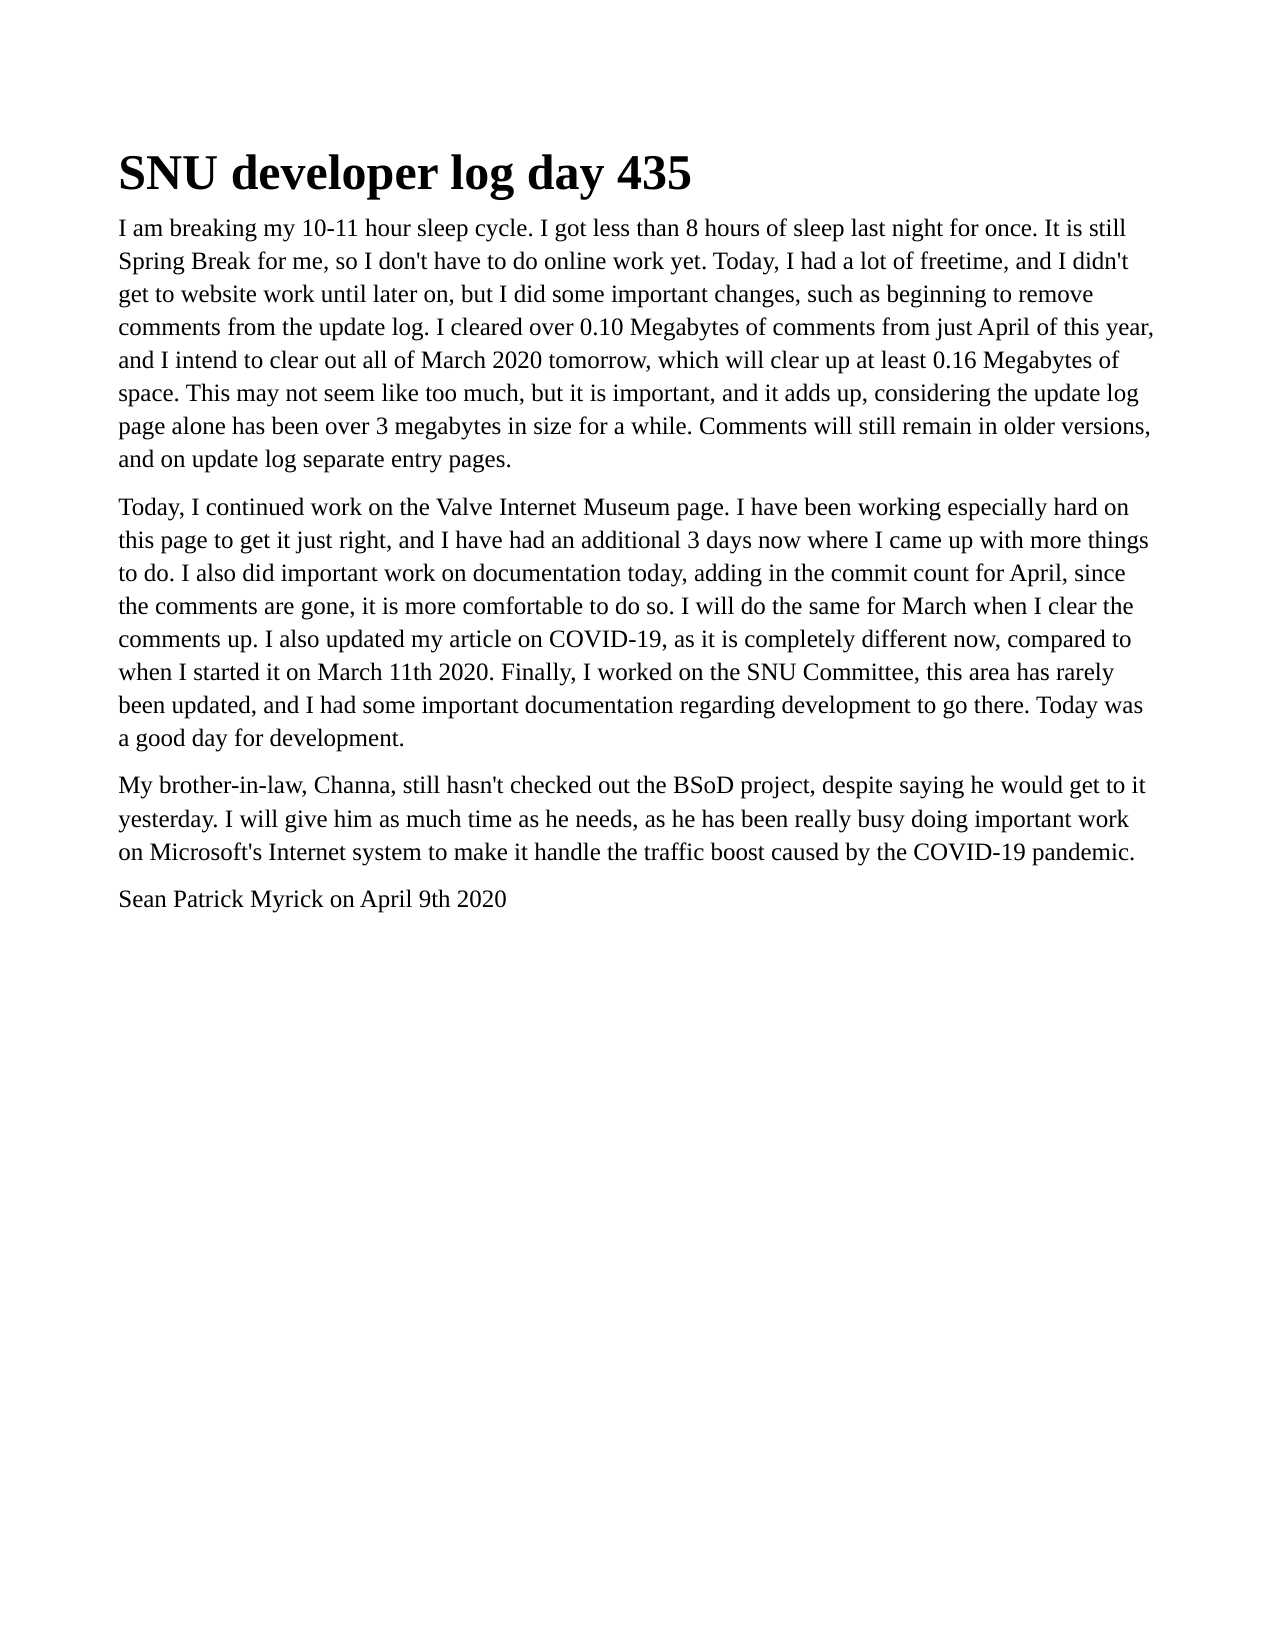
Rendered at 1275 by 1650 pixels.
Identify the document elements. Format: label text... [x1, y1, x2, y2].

text Today, I continued work on the Valve Internet Museum page. I have been working especially hard on this page to get it just right, and I have had an additional 3 days now where I came up with more things to do. I also did important work on documentation today, adding in the commit count for April, since the comments are gone, it is more comfortable to do so. I will do the same for March when I clear the comments up. I also updated my article on COVID-19, as it is completely different now, compared to when I started it on March 11th 2020. Finally, I worked on the SNU Committee, this area has rarely been updated, and I had some important documentation regarding development to go there. Today was a good day for development. [118, 492, 1157, 752]
text My brother-in-law, Channa, still hasn't checked out the BSoD project, despite saying he would get to it yesterday. I will give him as much time as he needs, as he has been really busy doing important work on Microsoft's Internet system to make it handle the traffic boost caused by the COVID-19 pandemic. [118, 771, 1157, 865]
subtitle SNU developer log day 435 [118, 143, 1157, 201]
text I am breaking my 10-11 hour sleep cycle. I got less than 8 hours of sleep last night for once. It is still Spring Break for me, so I don't have to do online work yet. Today, I had a lot of freetime, and I didn't get to website work until later on, but I did some important changes, such as beginning to remove comments from the update log. I cleared over 0.10 Megabytes of comments from just April of this year, and I intend to clear out all of March 2020 tomorrow, which will clear up at least 0.16 Megabytes of space. This may not seem like too much, but it is important, and it adds up, considering the update log page alone has been over 3 megabytes in size for a while. Comments will still remain in older versions, and on update log separate entry pages. [118, 213, 1157, 473]
text Sean Patrick Myrick on April 9th 2020 [118, 884, 1157, 913]
